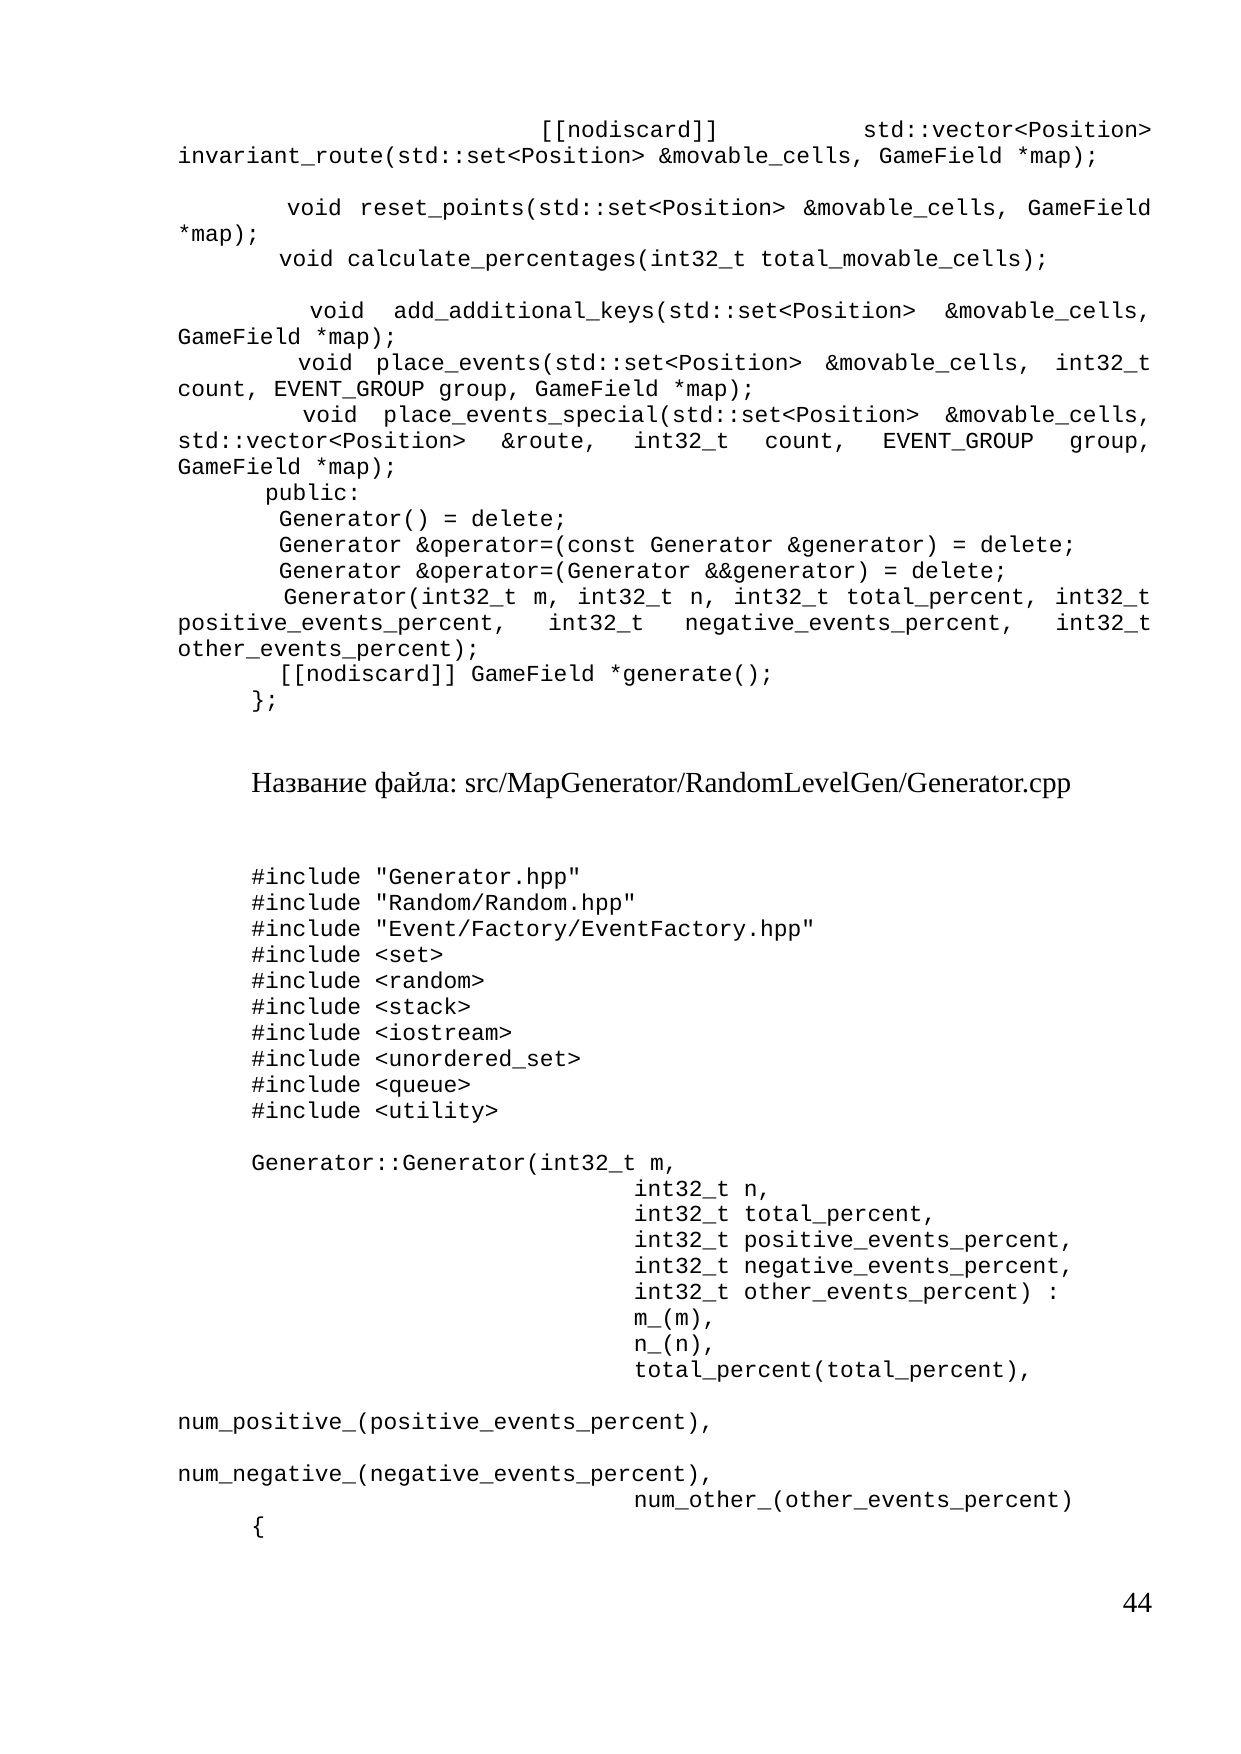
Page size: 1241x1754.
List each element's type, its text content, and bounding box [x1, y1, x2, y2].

text #include "Random/Random.hpp" [177, 892, 1152, 917]
text Generator(int32_t m, int32_t n, int32_t total_percent, int32_t positive_events_percent, int32_t negative_events_percent, int32_t other_events_percent); [177, 585, 1152, 663]
text [[nodiscard]] std::vector<Position> invariant_route(std::set<Position> &movable_cells, GameField *map); [177, 118, 1152, 170]
text #include <iostream> [177, 1021, 1152, 1047]
text int32_t other_events_percent) : [177, 1281, 1152, 1307]
text #include <unordered_set> [177, 1047, 1152, 1073]
text { [177, 1514, 1152, 1540]
text n_(n), [177, 1332, 1152, 1358]
text #include "Generator.hpp" [177, 866, 1152, 892]
text void reset_points(std::set<Position> &movable_cells, GameField *map); [177, 196, 1152, 248]
text #include <stack> [177, 995, 1152, 1021]
text Generator() = delete; [177, 507, 1152, 533]
text num_other_(other_events_percent) [177, 1488, 1152, 1514]
text void calculate_percentages(int32_t total_movable_cells); [177, 248, 1152, 274]
text int32_t n, [177, 1177, 1152, 1203]
text void place_events_special(std::set<Position> &movable_cells, std::vector<Position> &route, int32_t count, EVENT_GROUP group, GameField *map); [177, 403, 1152, 481]
text public: [177, 481, 1152, 507]
text }; [177, 689, 1152, 715]
text void place_events(std::set<Position> &movable_cells, int32_t count, EVENT_GROUP group, GameField *map); [177, 352, 1152, 403]
text #include <set> [177, 943, 1152, 969]
text #include "Event/Factory/EventFactory.hpp" [177, 917, 1152, 943]
text int32_t total_percent, [177, 1203, 1152, 1229]
text m_(m), [177, 1307, 1152, 1332]
text num_negative_(negative_events_percent), [177, 1436, 1152, 1488]
text num_positive_(positive_events_percent), [177, 1384, 1152, 1436]
text Generator::Generator(int32_t m, [177, 1151, 1152, 1177]
text Generator &operator=(Generator &&generator) = delete; [177, 559, 1152, 585]
text total_percent(total_percent), [177, 1358, 1152, 1384]
text #include <queue> [177, 1073, 1152, 1099]
text int32_t negative_events_percent, [177, 1255, 1152, 1281]
text int32_t positive_events_percent, [177, 1229, 1152, 1255]
text Название файла: src/MapGenerator/RandomLevelGen/Generator.cpp [177, 765, 1152, 798]
text #include <utility> [177, 1099, 1152, 1125]
text #include <random> [177, 969, 1152, 995]
text void add_additional_keys(std::set<Position> &movable_cells, GameField *map); [177, 300, 1152, 352]
text [[nodiscard]] GameField *generate(); [177, 663, 1152, 689]
text Generator &operator=(const Generator &generator) = delete; [177, 533, 1152, 559]
